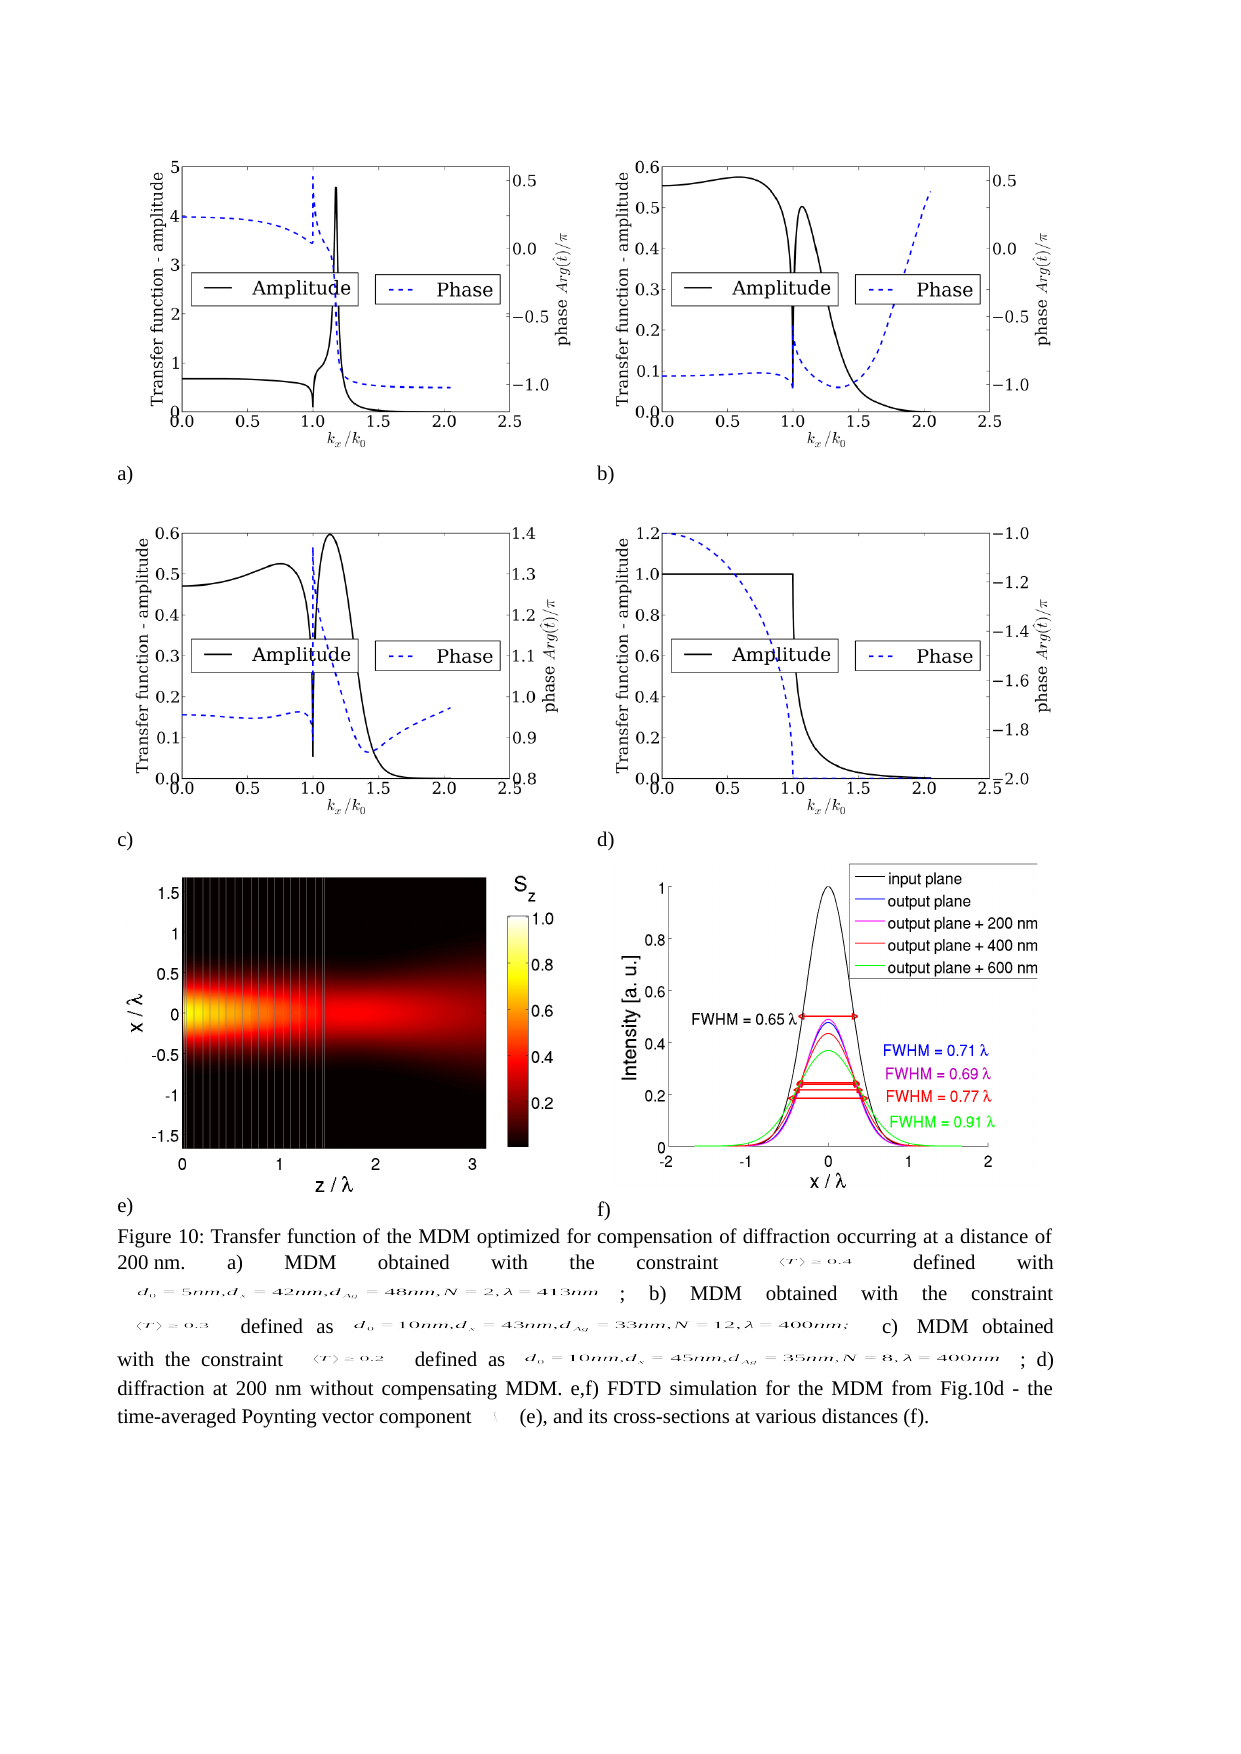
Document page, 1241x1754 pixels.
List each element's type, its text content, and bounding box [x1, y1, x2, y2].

table_cell d) [586, 485, 1065, 851]
table_cell f) [586, 851, 1065, 1221]
picture [598, 119, 1053, 459]
picture [613, 862, 1038, 1188]
picture [118, 486, 573, 826]
table_cell e) [106, 853, 586, 1221]
picture [118, 852, 573, 1192]
picture [598, 486, 1053, 826]
picture [118, 119, 573, 459]
table_header b) [586, 118, 1065, 484]
table_cell Figure 10: Transfer function of the MDM optimized for compensation of diffraction occurring at a distance of 200 nm. a) MDM obtained with the constraint defined with; b) MDM obtained with the constraint defined as c) MDM obtained with the constraint defined as; d) diffraction at 200 nm without compensating MDM. e,f) FDTD simulation for the MDM from Fig.10d - the time-averaged Poynting vector component (e), and its cross-sections at various distances (f). [106, 1221, 1065, 1433]
table_header a) [106, 118, 586, 484]
table_cell c) [106, 485, 586, 851]
